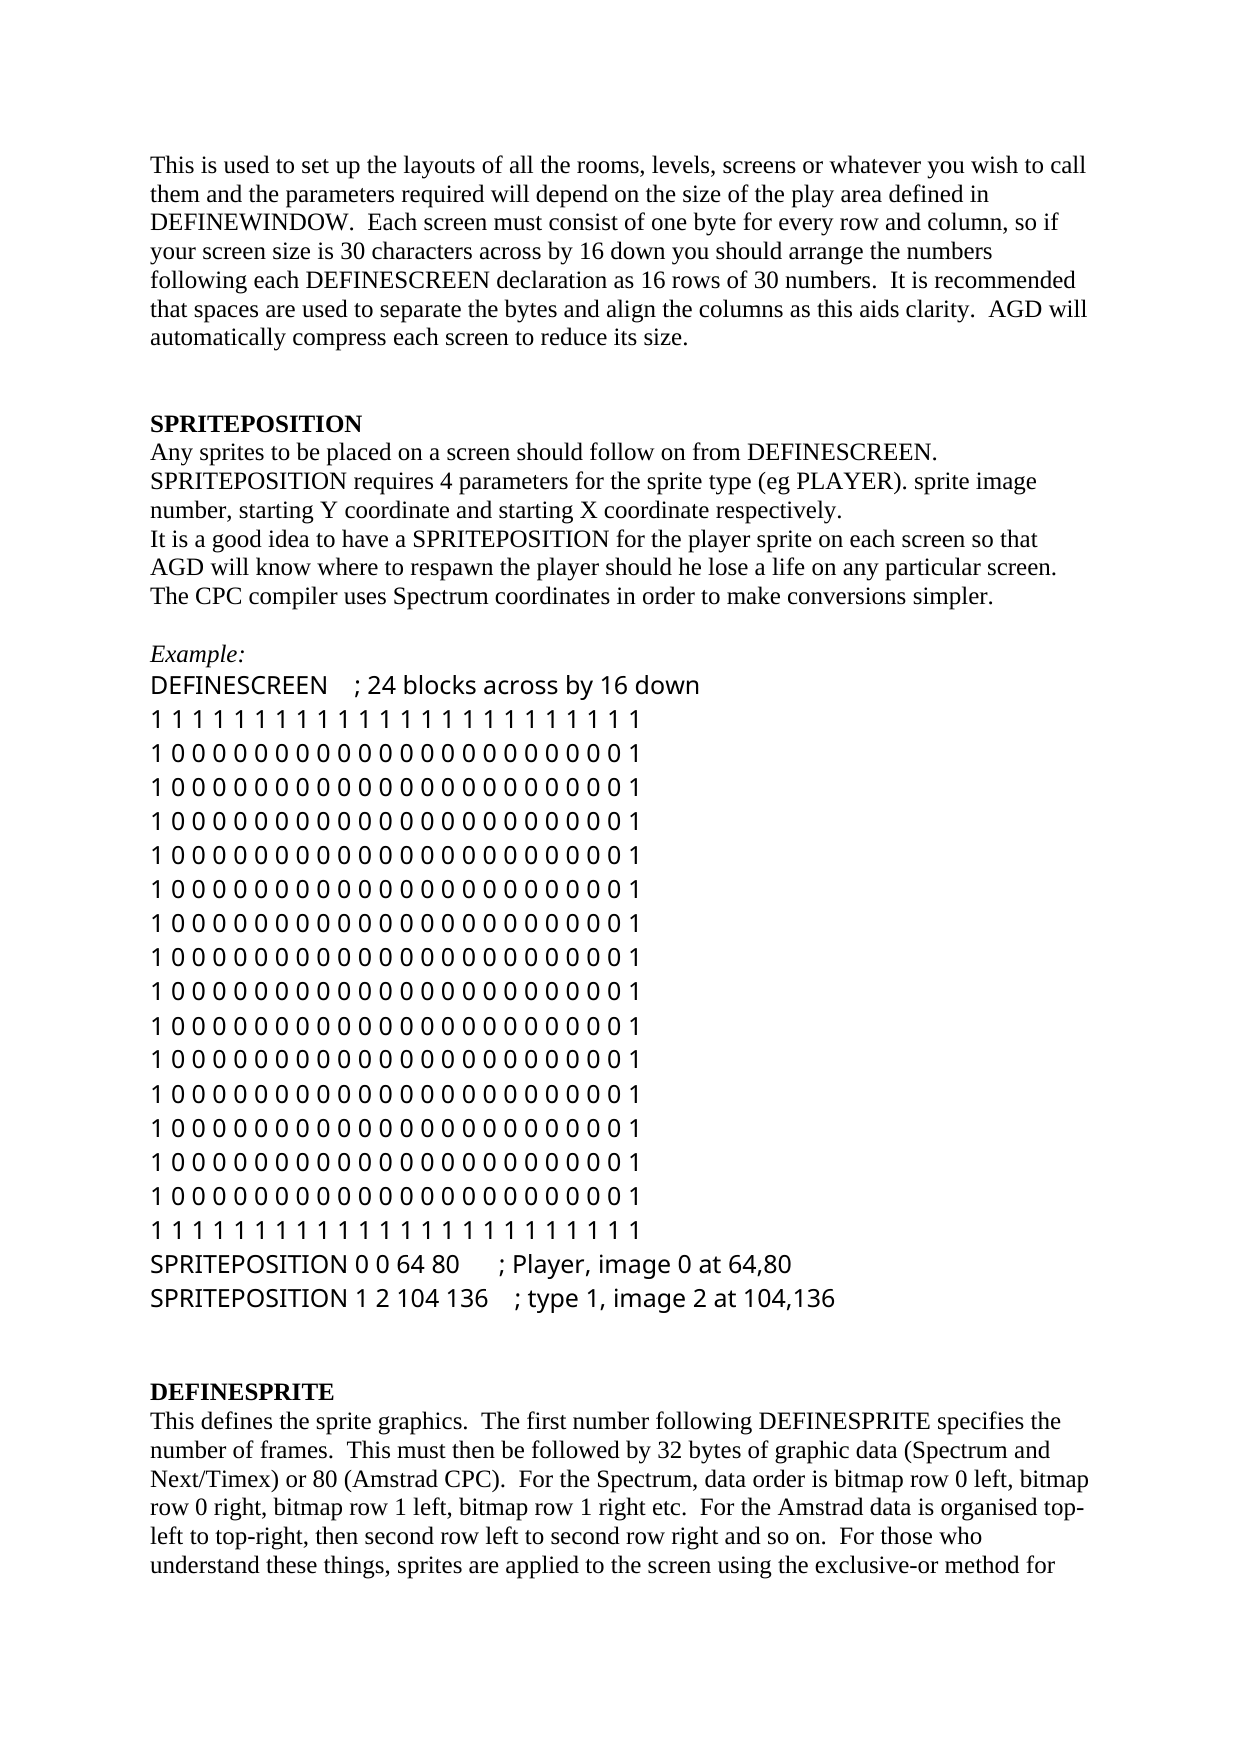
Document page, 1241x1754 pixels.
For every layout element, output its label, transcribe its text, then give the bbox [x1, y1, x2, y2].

text 1 0 0 0 0 0 0 0 0 0 0 0 0 0 0 0 0 0 0 0 0 0 0 1 [150, 838, 1090, 872]
text Any sprites to be placed on a screen should follow on from DEFINESCREEN. SPRITEPOSITION requires 4 parameters for the sprite type (eg PLAYER). sprite image number, starting Y coordinate and starting X coordinate respectively. [150, 437, 1090, 524]
text 1 0 0 0 0 0 0 0 0 0 0 0 0 0 0 0 0 0 0 0 0 0 0 1 [150, 1110, 1090, 1144]
text This is used to set up the layouts of all the rooms, levels, screens or whatever you wish to call them and the parameters required will depend on the size of the play area defined in DEFINEWINDOW. Each screen must consist of one byte for every row and column, so if your screen size is 30 characters across by 16 down you should arrange the numbers following each DEFINESCREEN declaration as 16 rows of 30 numbers. It is recommended that spaces are used to separate the bytes and align the columns as this aids clarity. AGD will automatically compress each screen to reduce its size. [150, 150, 1090, 351]
text 1 0 0 0 0 0 0 0 0 0 0 0 0 0 0 0 0 0 0 0 0 0 0 1 [150, 770, 1090, 804]
text 1 1 1 1 1 1 1 1 1 1 1 1 1 1 1 1 1 1 1 1 1 1 1 1 [150, 702, 1090, 736]
text 1 0 0 0 0 0 0 0 0 0 0 0 0 0 0 0 0 0 0 0 0 0 0 1 [150, 906, 1090, 940]
text 1 0 0 0 0 0 0 0 0 0 0 0 0 0 0 0 0 0 0 0 0 0 0 1 [150, 872, 1090, 906]
text Example: [150, 639, 1090, 667]
text DEFINESPRITE [150, 1377, 1090, 1406]
text 1 0 0 0 0 0 0 0 0 0 0 0 0 0 0 0 0 0 0 0 0 0 0 1 [150, 1178, 1090, 1212]
text It is a good idea to have a SPRITEPOSITION for the player sprite on each screen so that AGD will know where to respawn the player should he lose a life on any particular screen. The CPC compiler uses Spectrum coordinates in order to make conversions simpler. [150, 524, 1090, 610]
text This defines the sprite graphics. The first number following DEFINESPRITE specifies the number of frames. This must then be followed by 32 bytes of graphic data (Spectrum and Next/Timex) or 80 (Amstrad CPC). For the Spectrum, data order is bitmap row 0 left, bitmap row 0 right, bitmap row 1 left, bitmap row 1 right etc. For the Amstrad data is organised top-left to top-right, then second row left to second row right and so on. For those who understand these things, sprites are applied to the screen using the exclusive-or method for [150, 1406, 1090, 1579]
text 1 0 0 0 0 0 0 0 0 0 0 0 0 0 0 0 0 0 0 0 0 0 0 1 [150, 736, 1090, 770]
text DEFINESCREEN ; 24 blocks across by 16 down [150, 667, 1090, 702]
text 1 0 0 0 0 0 0 0 0 0 0 0 0 0 0 0 0 0 0 0 0 0 0 1 [150, 1008, 1090, 1042]
text 1 0 0 0 0 0 0 0 0 0 0 0 0 0 0 0 0 0 0 0 0 0 0 1 [150, 974, 1090, 1008]
text 1 0 0 0 0 0 0 0 0 0 0 0 0 0 0 0 0 0 0 0 0 0 0 1 [150, 1076, 1090, 1110]
text 1 0 0 0 0 0 0 0 0 0 0 0 0 0 0 0 0 0 0 0 0 0 0 1 [150, 804, 1090, 838]
text SPRITEPOSITION [150, 409, 1090, 437]
text SPRITEPOSITION 1 2 104 136 ; type 1, image 2 at 104,136 [150, 1281, 1090, 1315]
text SPRITEPOSITION 0 0 64 80 ; Player, image 0 at 64,80 [150, 1247, 1090, 1281]
text 1 0 0 0 0 0 0 0 0 0 0 0 0 0 0 0 0 0 0 0 0 0 0 1 [150, 1042, 1090, 1076]
text 1 1 1 1 1 1 1 1 1 1 1 1 1 1 1 1 1 1 1 1 1 1 1 1 [150, 1212, 1090, 1247]
text 1 0 0 0 0 0 0 0 0 0 0 0 0 0 0 0 0 0 0 0 0 0 0 1 [150, 1144, 1090, 1178]
text 1 0 0 0 0 0 0 0 0 0 0 0 0 0 0 0 0 0 0 0 0 0 0 1 [150, 940, 1090, 974]
